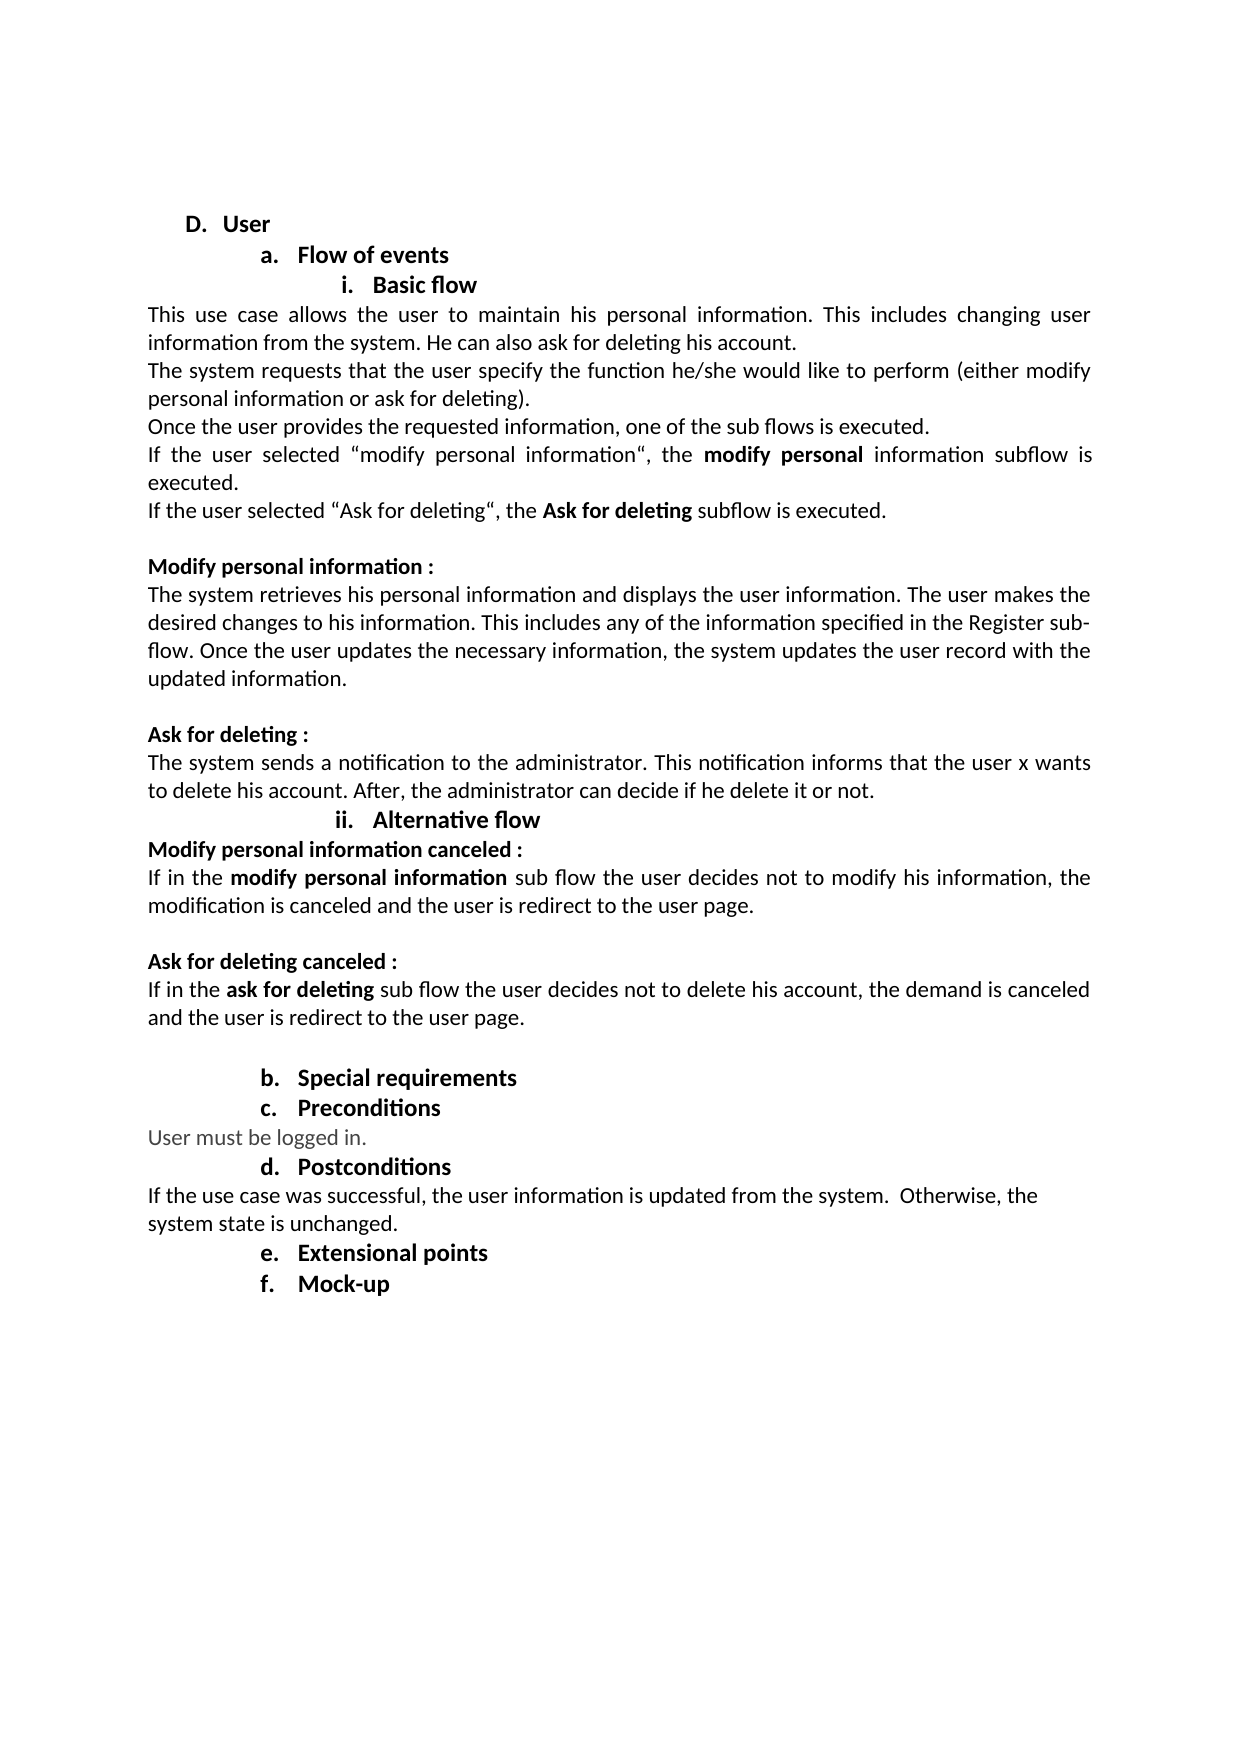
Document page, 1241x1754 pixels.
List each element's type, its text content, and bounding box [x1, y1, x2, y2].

text The system sends a notification to the administrator. This notification informs that the user x wants to delete his account. After, the administrator can decide if he delete it or not. [148, 748, 1093, 804]
text If in the modify personal information sub flow the user decides not to modify his information, the modification is canceled and the user is redirect to the user page. [148, 863, 1093, 919]
list Postconditions [260, 1151, 1093, 1181]
text If the use case was successful, the user information is updated from the system. Otherwise, the system state is unchanged. [148, 1181, 1093, 1237]
text This use case allows the user to maintain his personal information. This includes changing user information from the system. He can also ask for deleting his account. [148, 300, 1093, 356]
text Modify personal information canceled : [148, 835, 1093, 863]
list User [185, 209, 1093, 239]
list Basic flow [354, 270, 1093, 300]
text User must be logged in. [148, 1123, 1093, 1151]
text Ask for deleting : [148, 721, 1093, 748]
text Ask for deleting canceled : [148, 947, 1093, 975]
text If the user selected “modify personal information“, the modify personal information subflow is executed. [148, 440, 1093, 496]
list Special requirements [260, 1062, 1093, 1092]
list Flow of events [260, 239, 1093, 270]
text The system retrieves his personal information and displays the user information. The user makes the desired changes to his information. This includes any of the information specified in the Register sub-flow. Once the user updates the necessary information, the system updates the user record with the updated information. [148, 580, 1093, 692]
text The system requests that the user specify the function he/she would like to perform (either modify personal information or ask for deleting). [148, 356, 1093, 412]
text If in the ask for deleting sub flow the user decides not to delete his account, the demand is canceled and the user is redirect to the user page. [148, 975, 1093, 1031]
list Preconditions [260, 1092, 1093, 1123]
list Extensional points [260, 1237, 1093, 1268]
text Modify personal information : [148, 552, 1093, 580]
list Mock-up [260, 1268, 1093, 1298]
text If the user selected “Ask for deleting“, the Ask for deleting subflow is executed. [148, 496, 1093, 524]
text Once the user provides the requested information, one of the sub flows is executed. [148, 412, 1093, 440]
list Alternative flow [354, 804, 1093, 835]
